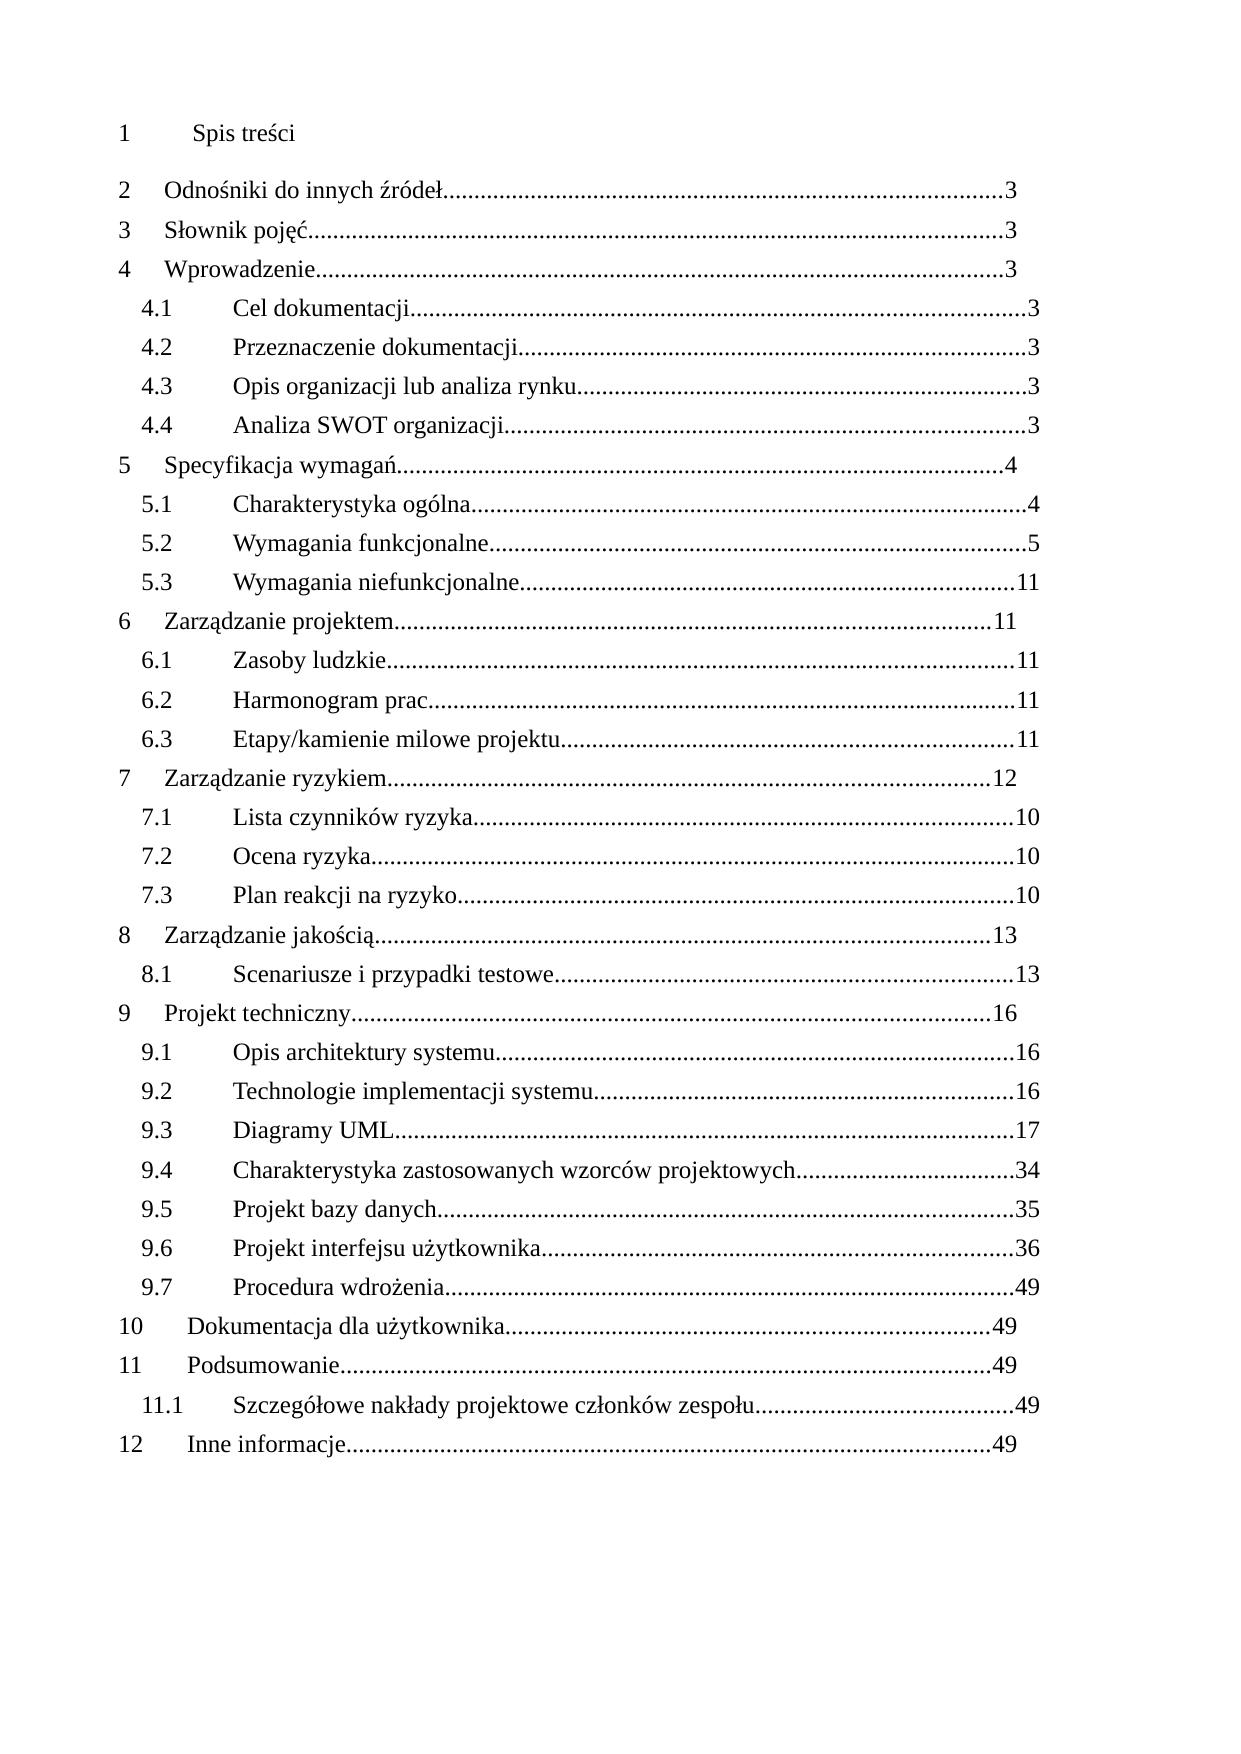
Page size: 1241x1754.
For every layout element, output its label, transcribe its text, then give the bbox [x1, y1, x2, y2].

text 9.5 Projekt bazy danych 35 [141, 1194, 1122, 1223]
text 4 Wprowadzenie 3 [118, 254, 1122, 283]
text 7 Zarządzanie ryzykiem 12 [118, 763, 1122, 792]
text 2 Odnośniki do innych źródeł 3 [118, 176, 1122, 204]
text 6 Zarządzanie projektem 11 [118, 606, 1122, 635]
text 8 Zarządzanie jakością 13 [118, 920, 1122, 948]
text 5.1 Charakterystyka ogólna 4 [141, 489, 1122, 518]
text 11.1 Szczegółowe nakłady projektowe członków zespołu 49 [141, 1390, 1122, 1418]
text 9.3 Diagramy UML 17 [141, 1116, 1122, 1144]
text 6.1 Zasoby ludzkie 11 [141, 646, 1122, 674]
text 7.3 Plan reakcji na ryzyko 10 [141, 881, 1122, 909]
text 4.2 Przeznaczenie dokumentacji 3 [141, 332, 1122, 361]
text 5 Specyfikacja wymagań 4 [118, 450, 1122, 478]
text 9.2 Technologie implementacji systemu 16 [141, 1076, 1122, 1105]
text 5.2 Wymagania funkcjonalne 5 [141, 528, 1122, 557]
text 4.3 Opis organizacji lub analiza rynku 3 [141, 371, 1122, 400]
text 4.1 Cel dokumentacji 3 [141, 293, 1122, 322]
text 9.4 Charakterystyka zastosowanych wzorców projektowych 34 [141, 1155, 1122, 1183]
text 9.6 Projekt interfejsu użytkownika 36 [141, 1233, 1122, 1262]
text 10 Dokumentacja dla użytkownika 49 [118, 1311, 1122, 1340]
text 6.3 Etapy/kamienie milowe projektu 11 [141, 724, 1122, 753]
text 8.1 Scenariusze i przypadki testowe 13 [141, 959, 1122, 988]
text 12 Inne informacje 49 [118, 1429, 1122, 1458]
text 7.2 Ocena ryzyka 10 [141, 841, 1122, 870]
text 9.1 Opis architektury systemu 16 [141, 1037, 1122, 1066]
text 5.3 Wymagania niefunkcjonalne 11 [141, 567, 1122, 596]
text 6.2 Harmonogram prac 11 [141, 685, 1122, 713]
text 11 Podsumowanie 49 [118, 1351, 1122, 1379]
text 3 Słownik pojęć 3 [118, 215, 1122, 243]
text 1 Spis treści [118, 118, 1122, 147]
text 7.1 Lista czynników ryzyka 10 [141, 802, 1122, 831]
text 9.7 Procedura wdrożenia 49 [141, 1272, 1122, 1301]
text 4.4 Analiza SWOT organizacji 3 [141, 411, 1122, 439]
text 9 Projekt techniczny 16 [118, 998, 1122, 1027]
